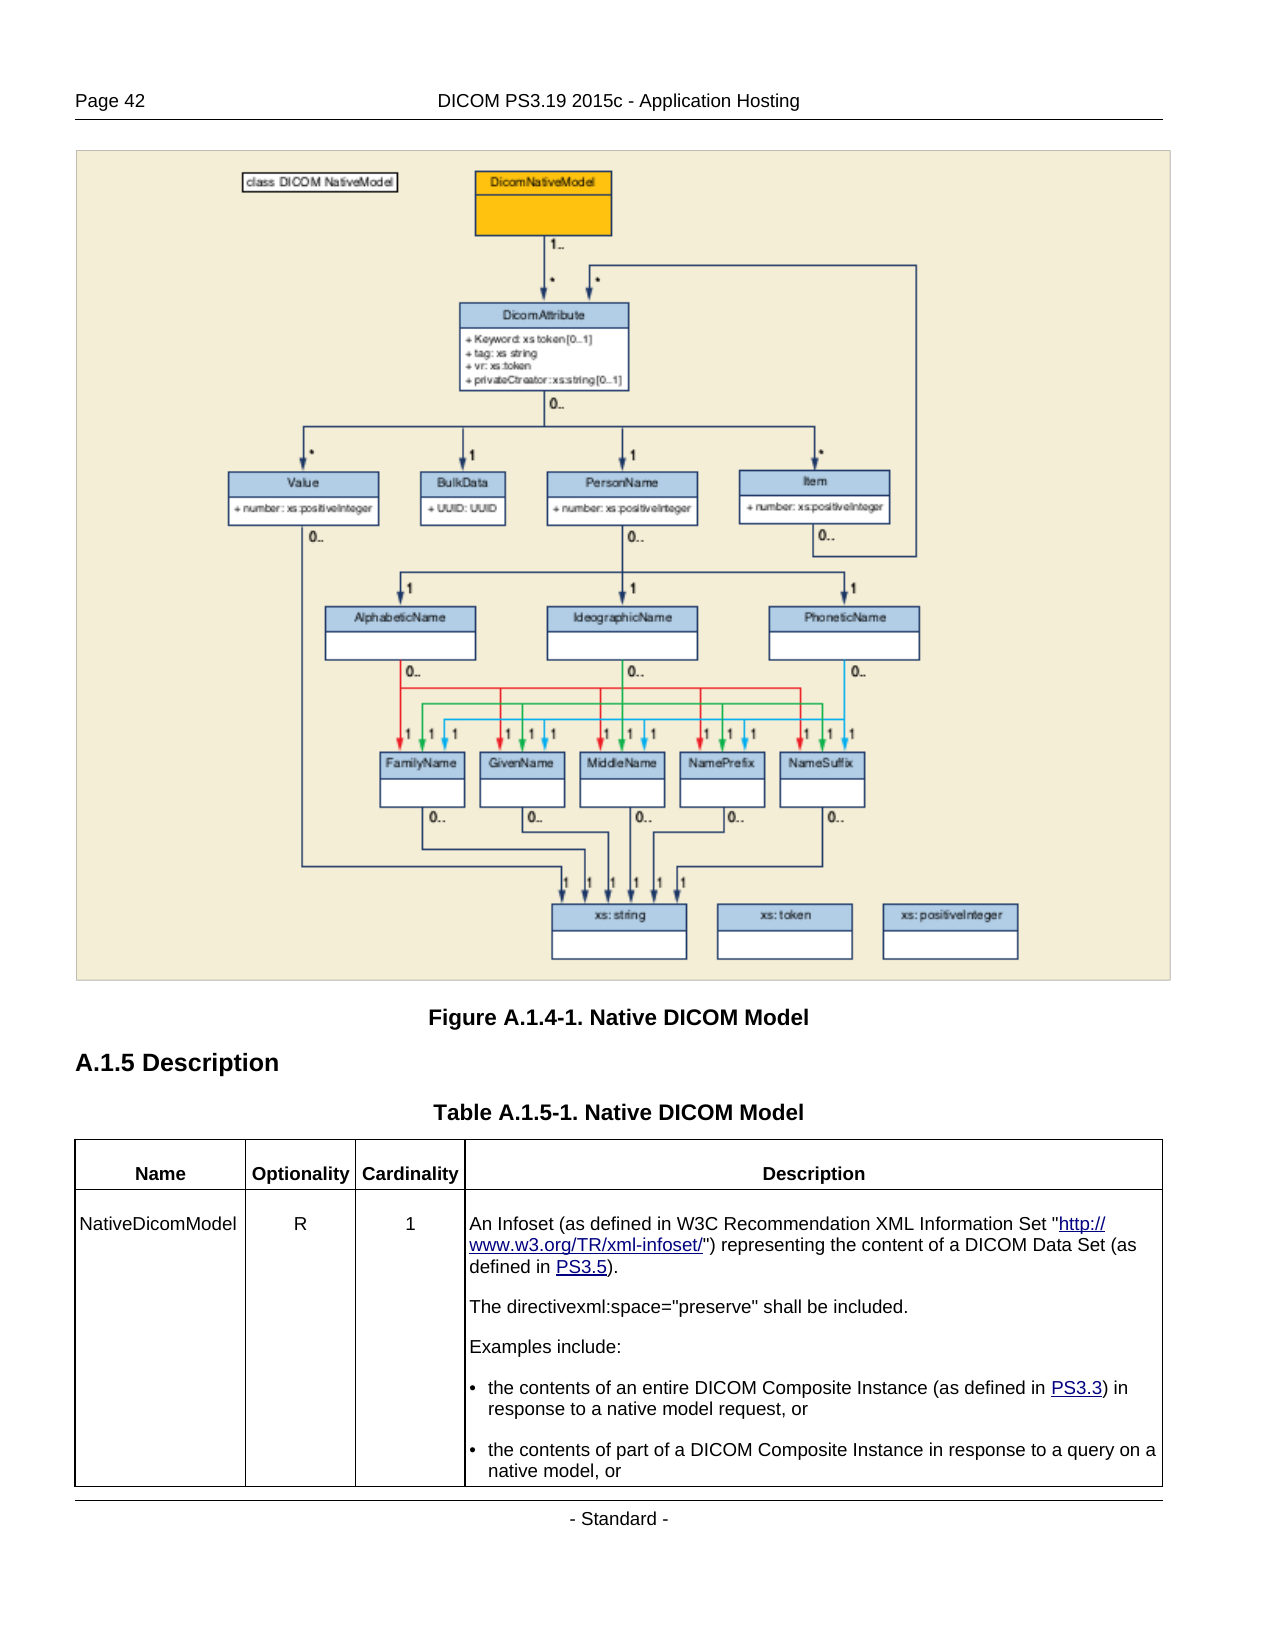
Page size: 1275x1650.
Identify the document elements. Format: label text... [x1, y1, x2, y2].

table_cell An Infoset (as defined in W3C Recommendation XML Information Set "http://​www.w3.org/​TR/​xml-infoset/") representing the content of a DICOM Data Set (as defined in PS3.5). The directivexml:space="preserve" shall be included. Examples include: the contents of an entire DICOM Composite Instance (as defined in PS3.3) in response to a native model request, or the contents of part of a DICOM Composite Instance in response to a query on a native model, or the contents of a STOW-RS response the contents of a Sequence Item (as defined in PS3.5), recursively included within an Infoset Value element. [466, 1190, 1162, 1486]
table_cell NativeDicomModel [76, 1190, 245, 1486]
table_header Name [76, 1140, 245, 1189]
table_header Optionality [246, 1140, 355, 1189]
table_header Cardinality [356, 1140, 464, 1189]
picture [75, 150, 1172, 982]
table_cell R [246, 1190, 355, 1486]
text Figure A.1.4-1. Native DICOM Model [75, 1004, 1162, 1029]
table_header Description [466, 1140, 1162, 1189]
text A.1.5 Description [75, 1048, 1162, 1077]
table_cell 1 [356, 1190, 464, 1486]
text Table A.1.5-1. Native DICOM Model [75, 1099, 1162, 1125]
